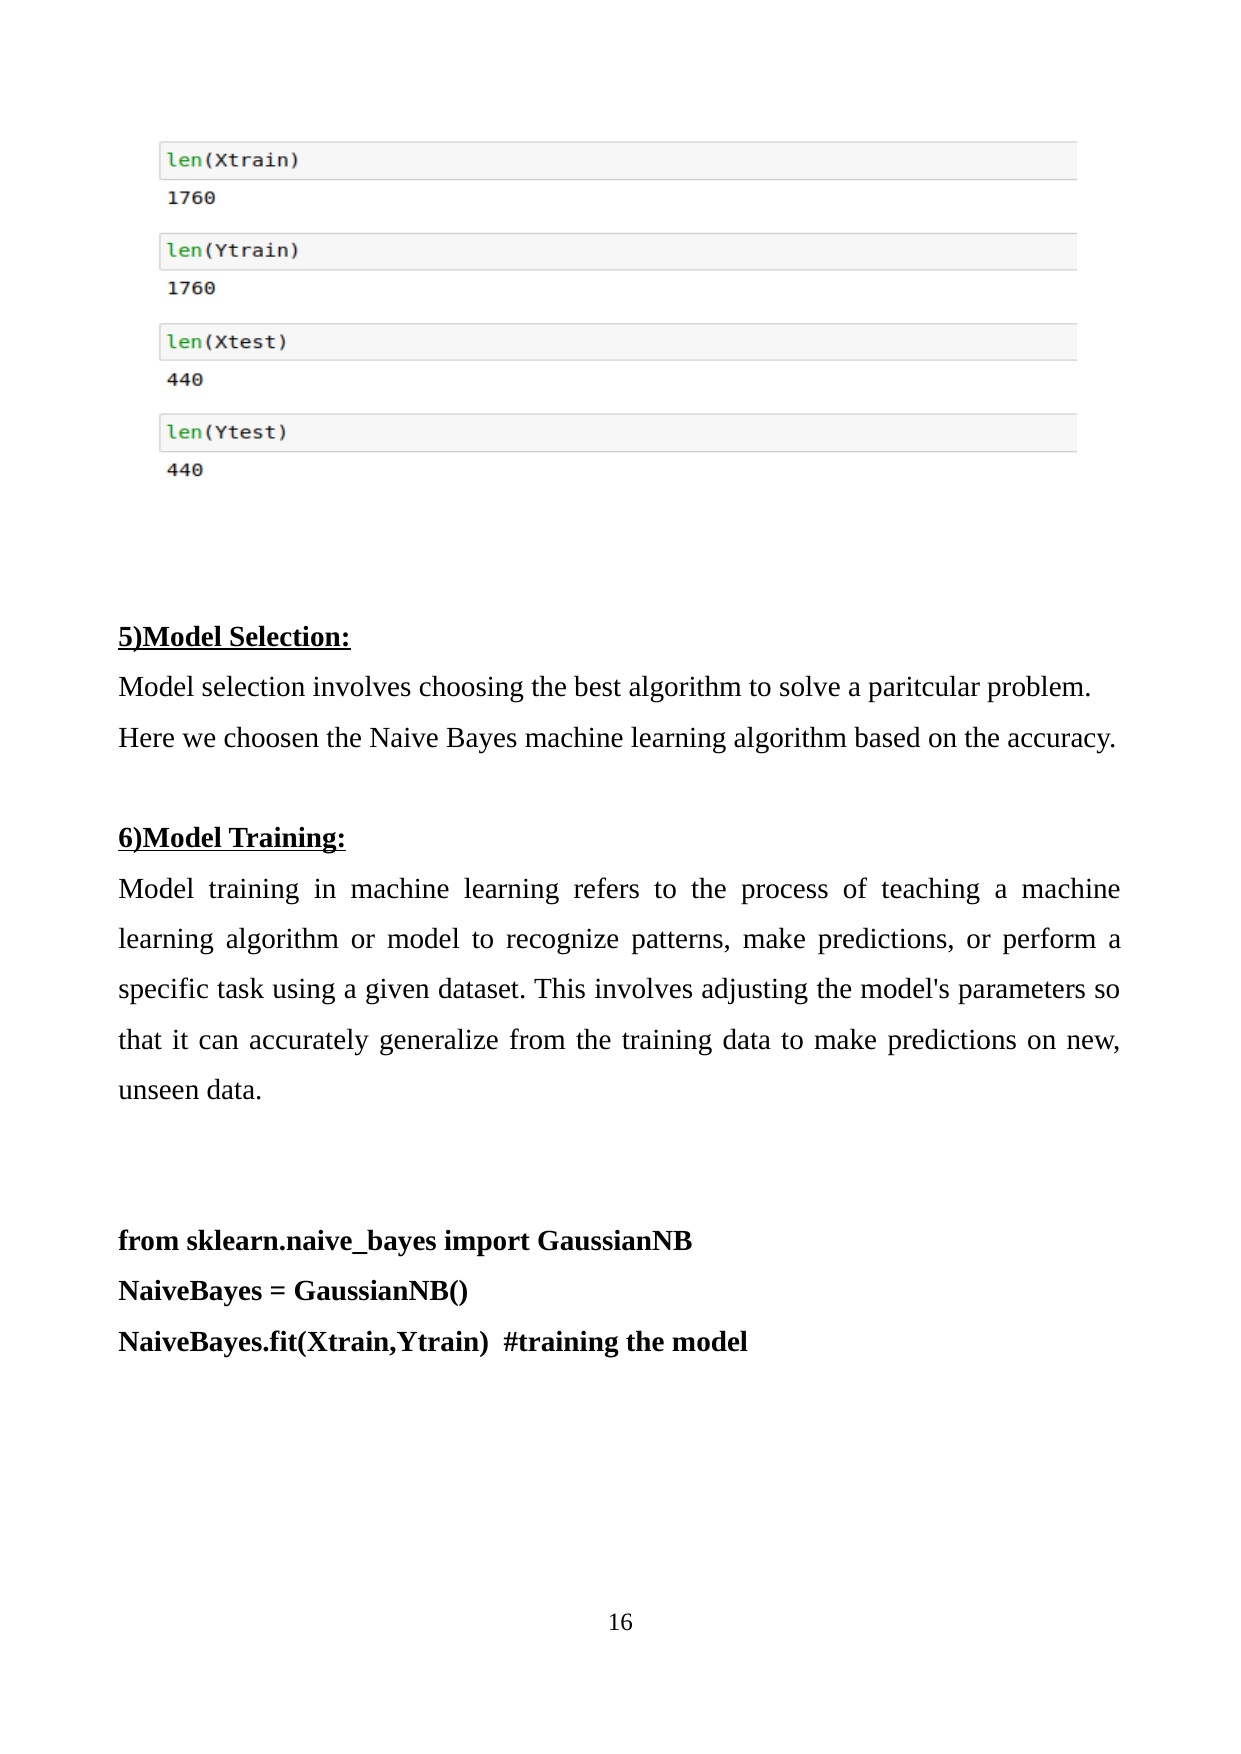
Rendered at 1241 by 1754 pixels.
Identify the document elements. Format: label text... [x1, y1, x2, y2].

text from sklearn.naive_bayes import GaussianNB [118, 1223, 1122, 1257]
picture [147, 121, 1078, 502]
text 5)Model Selection: [118, 619, 1122, 653]
text 6)Model Training: [118, 821, 1122, 854]
text Here we choosen the Naive Bayes machine learning algorithm based on the accuracy. [118, 720, 1122, 753]
text NaiveBayes = GaussianNB() [118, 1273, 1122, 1307]
text Model training in machine learning refers to the process of teaching a machine learning algorithm or model to recognize patterns, make predictions, or perform a specific task using a given dataset. This involves adjusting the model's parameters so that it can accurately generalize from the training data to make predictions on new, unseen data. [118, 871, 1122, 1106]
text Model selection involves choosing the best algorithm to solve a paritcular problem. [118, 669, 1122, 703]
text NaiveBayes.fit(Xtrain,Ytrain) #training the model [118, 1324, 1122, 1357]
